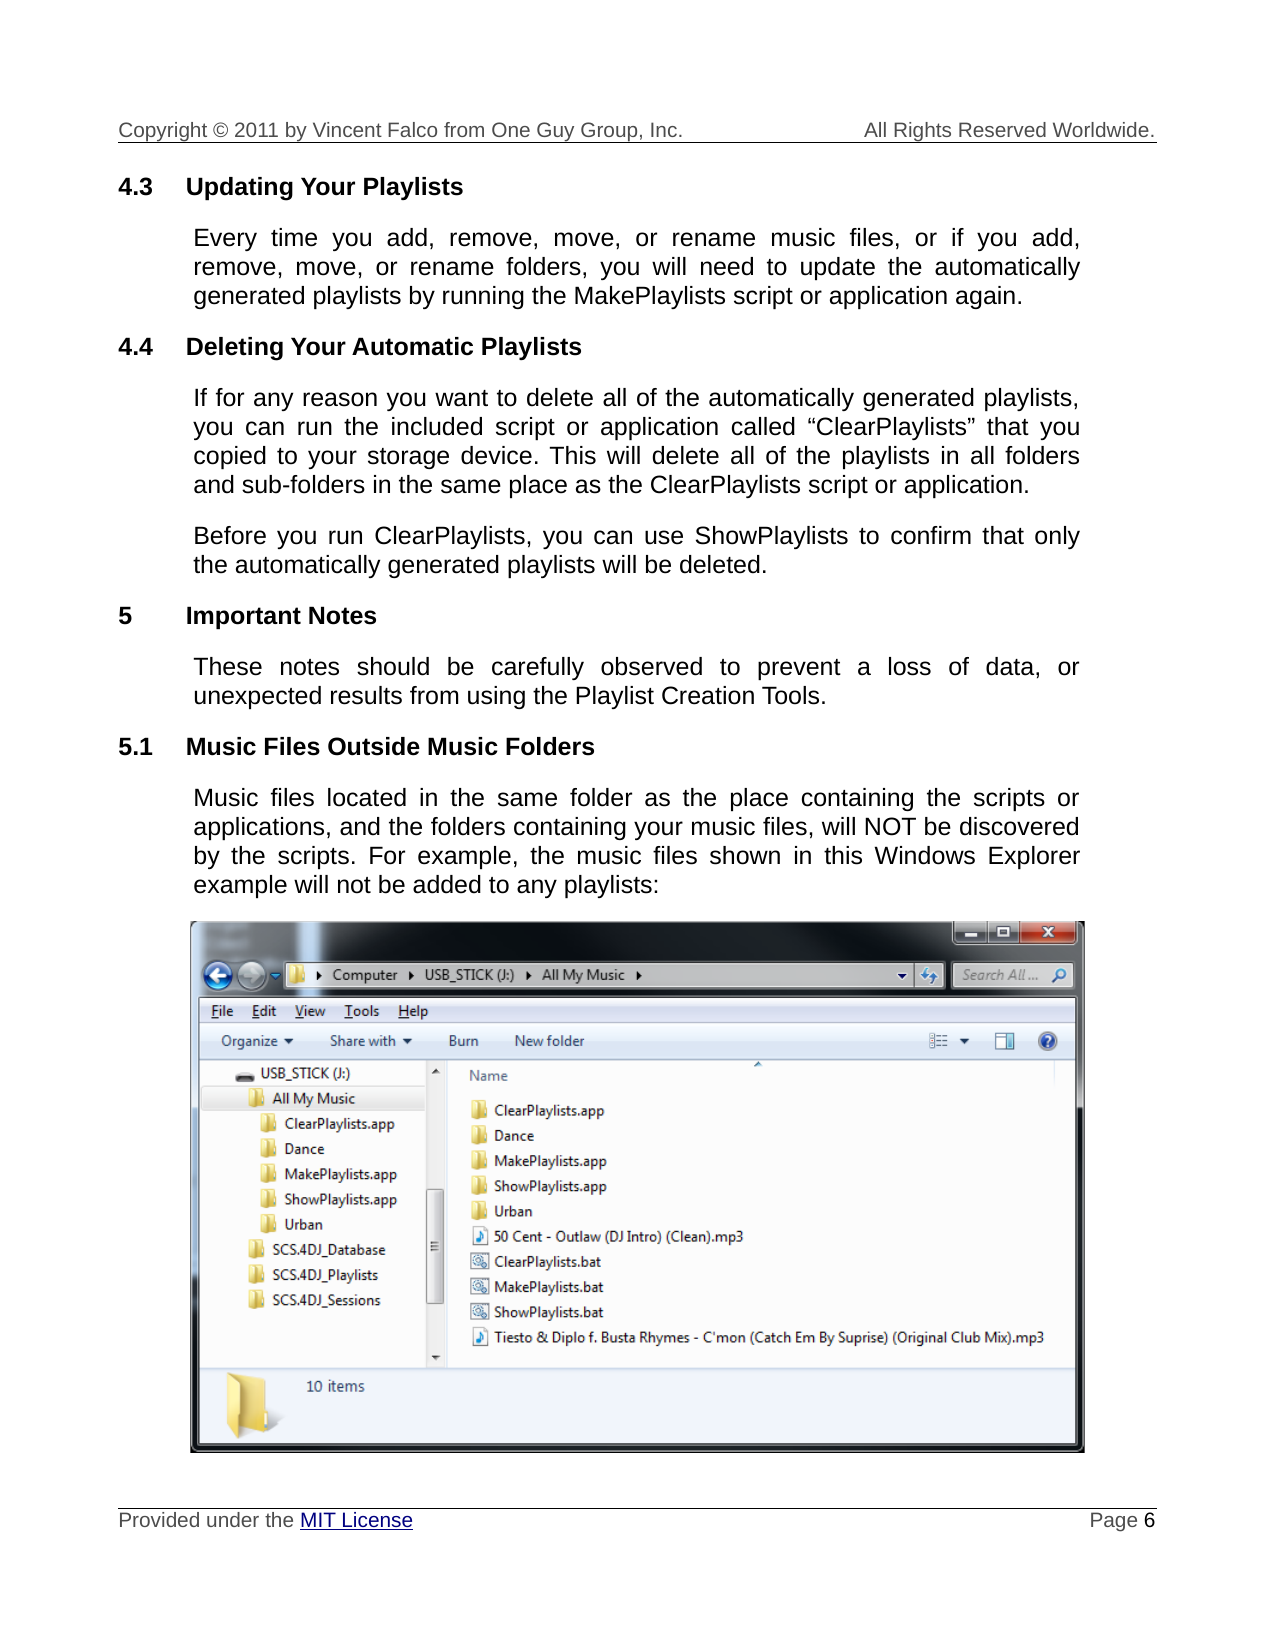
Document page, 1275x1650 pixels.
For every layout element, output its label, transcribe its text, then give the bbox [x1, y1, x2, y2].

text Music files located in the same folder as the place containing the scripts or applications, and the folders containing your music files, will NOT be discovered by the scripts. For example, the music files shown in this Windows Explorer example will not be added to any playlists: [193, 783, 1082, 898]
subtitle Updating Your Playlists [118, 172, 1157, 201]
text These notes should be carefully observed to prevent a loss of data, or unexpected results from using the Playlist Creation Tools. [193, 652, 1082, 710]
subtitle Deleting Your Automatic Playlists [118, 332, 1157, 361]
text If for any reason you want to delete all of the automatically generated playlists, you can run the included script or application called “ClearPlaylists” that you copied to your storage device. This will delete all of the playlists in all folders and sub-folders in the same place as the ClearPlaylists script or application. [193, 383, 1082, 498]
text Before you run ClearPlaylists, you can use ShowPlaylists to confirm that only the automatically generated playlists will be deleted. [193, 521, 1082, 578]
text Every time you add, remove, move, or rename music files, or if you add, remove, move, or rename folders, you will need to update the automatically generated playlists by running the MakePlaylists script or application again. [193, 223, 1082, 310]
picture [190, 921, 1085, 1453]
subtitle Important Notes [118, 601, 1157, 630]
subtitle Music Files Outside Music Folders [118, 732, 1157, 761]
